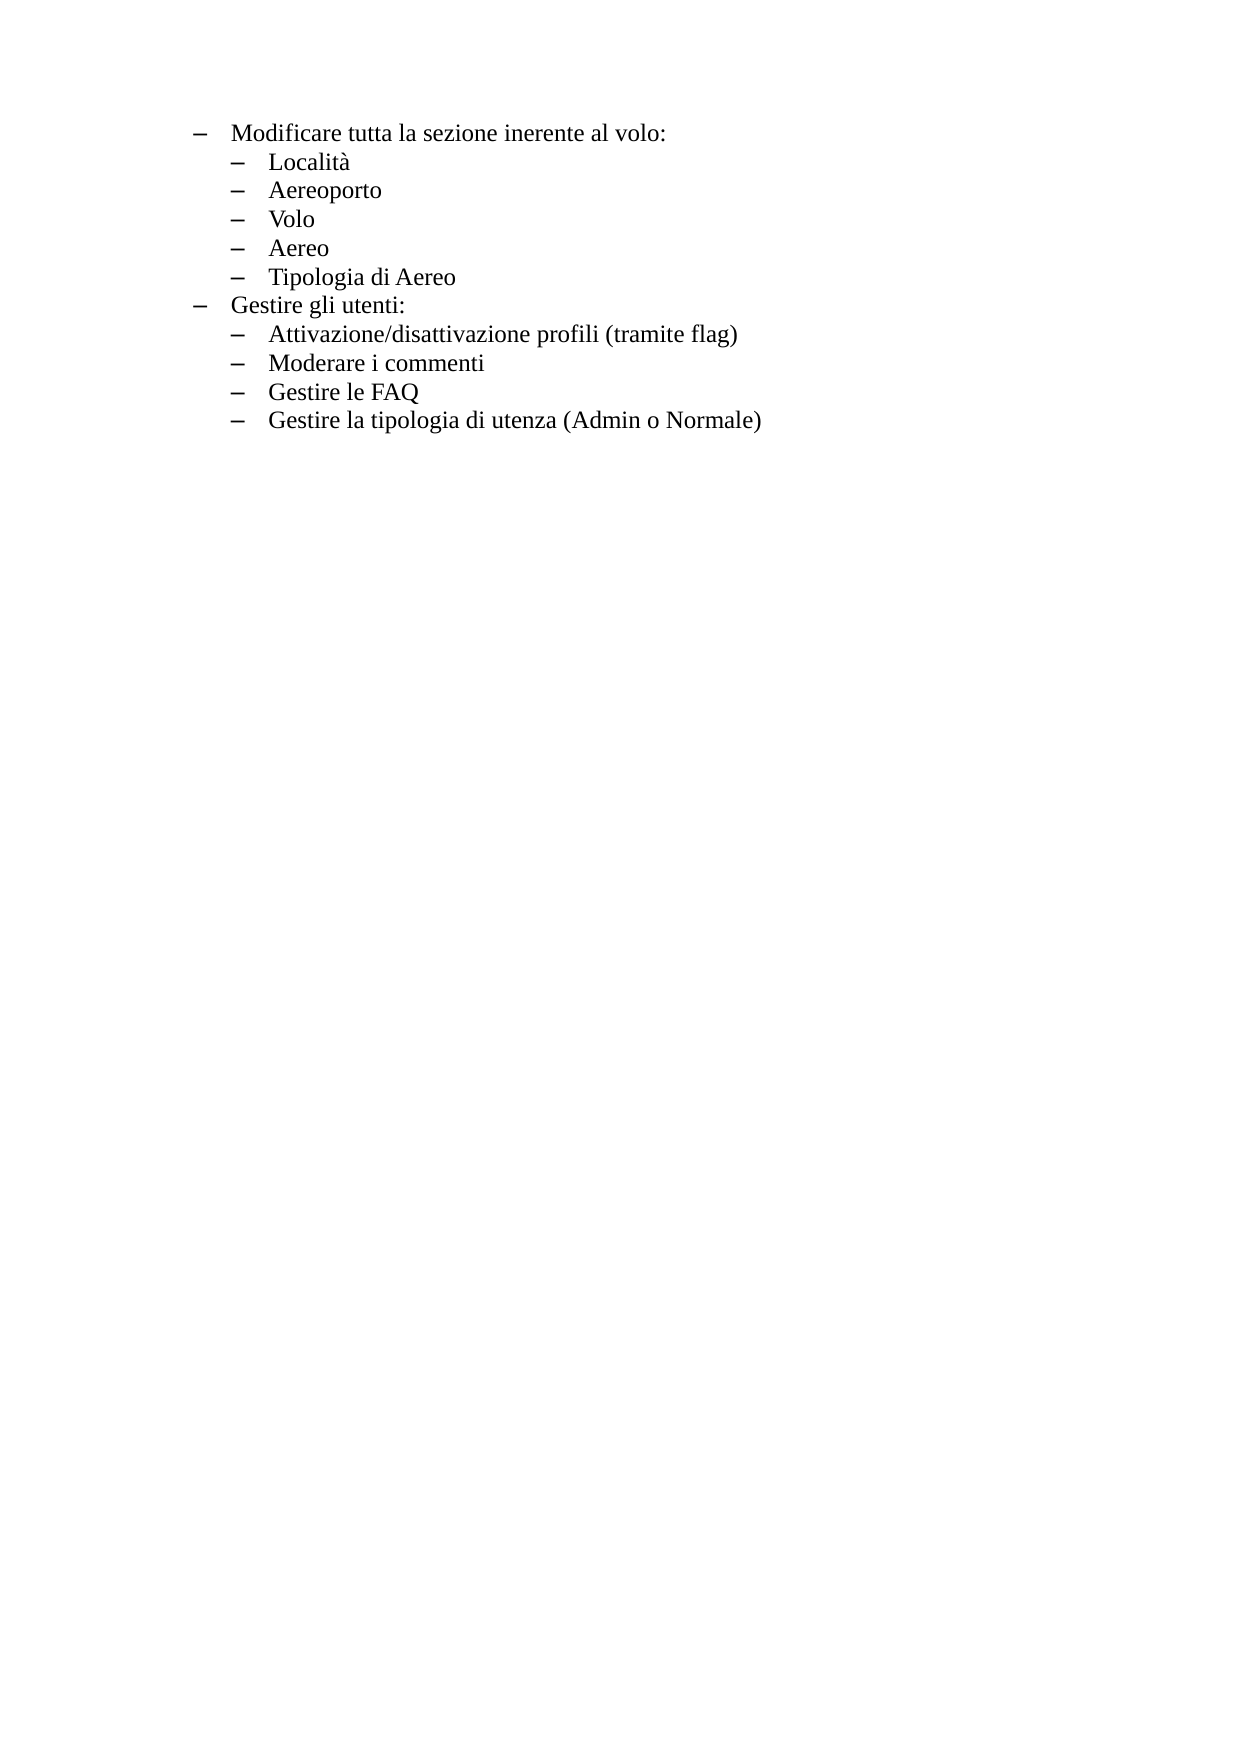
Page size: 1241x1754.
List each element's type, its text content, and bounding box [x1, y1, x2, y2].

list Modificare tutta la sezione inerente al volo: [193, 118, 1122, 147]
list Tipologia di Aereo [231, 262, 1122, 291]
list Gestire gli utenti: [193, 291, 1122, 319]
list Moderare i commenti [231, 348, 1122, 377]
list Aereo [231, 233, 1122, 262]
list Volo [231, 204, 1122, 233]
list Aereoporto [231, 176, 1122, 204]
list Gestire le FAQ [231, 377, 1122, 406]
list Gestire la tipologia di utenza (Admin o Normale) [231, 406, 1122, 434]
list Attivazione/disattivazione profili (tramite flag) [231, 319, 1122, 348]
list Località [231, 147, 1122, 176]
